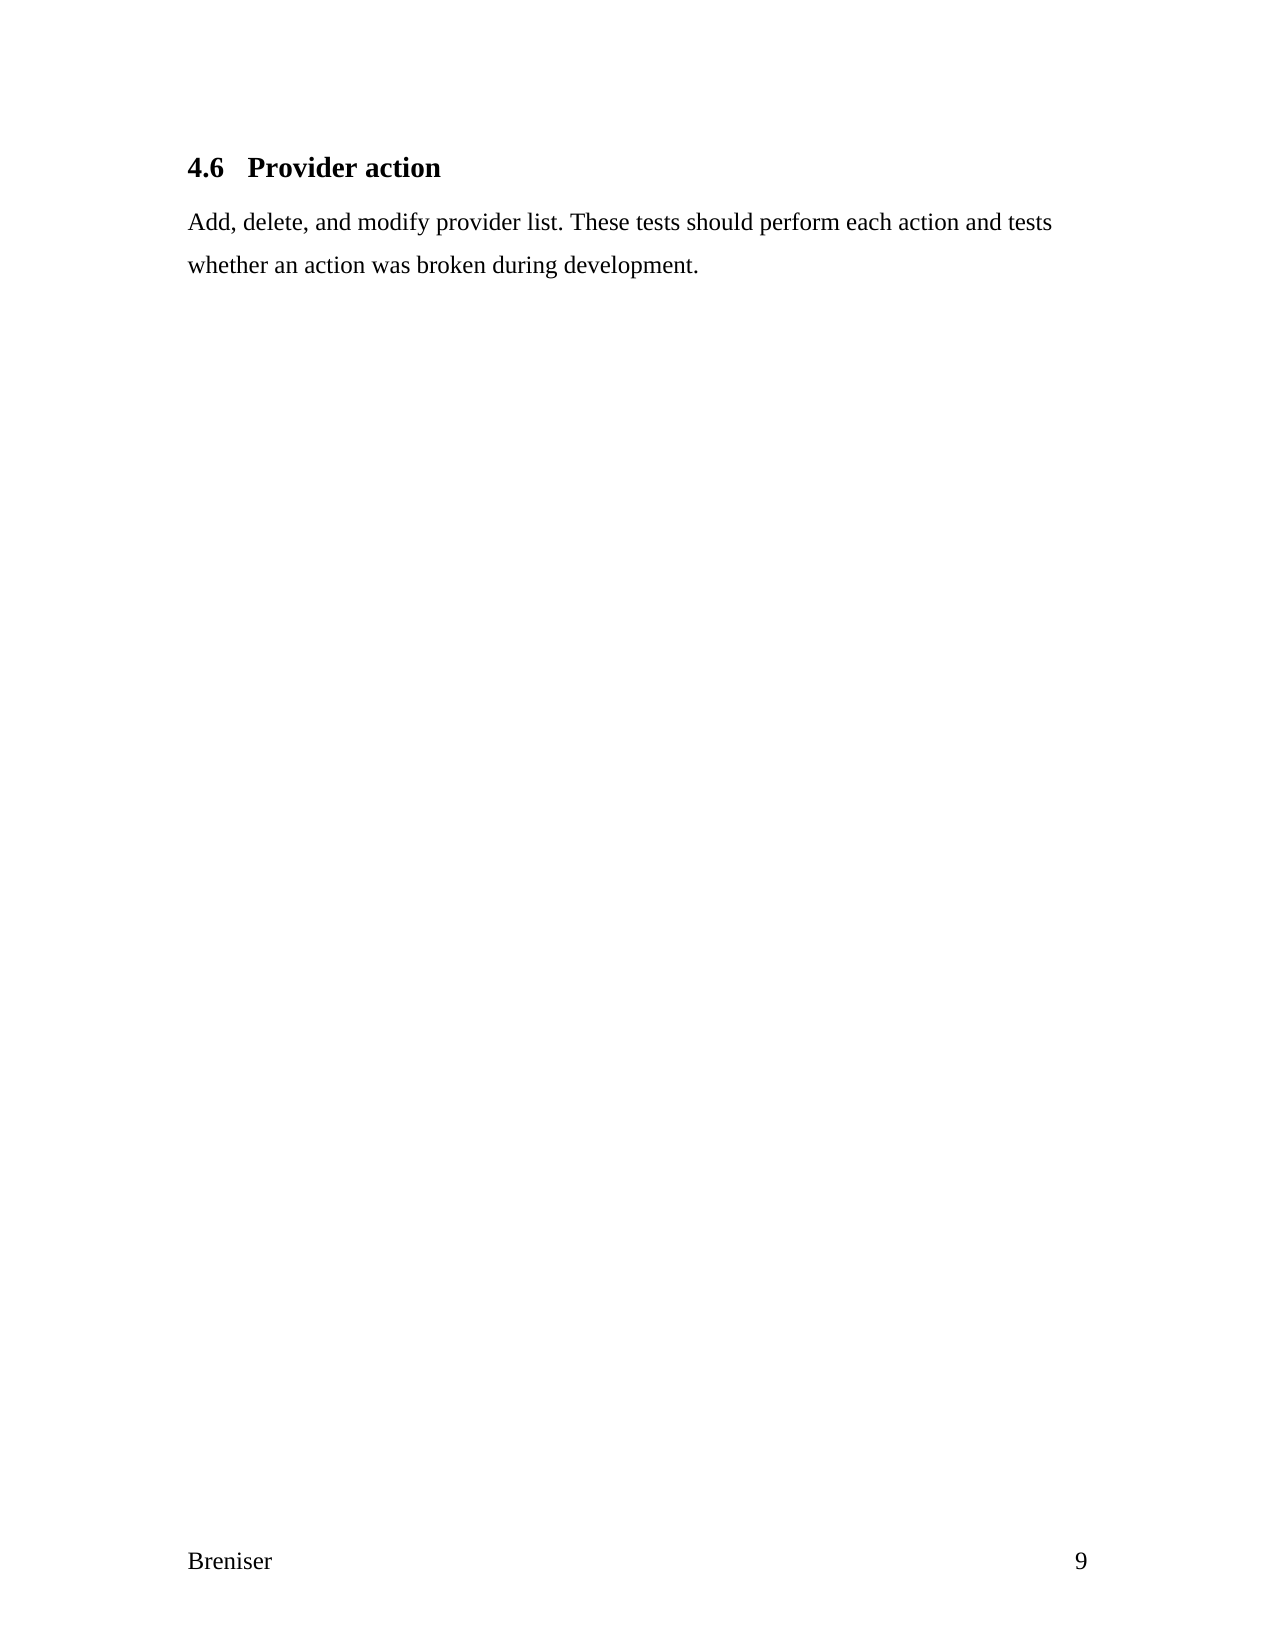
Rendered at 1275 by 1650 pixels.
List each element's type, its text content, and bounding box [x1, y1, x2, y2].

subtitle Provider action [187, 150, 1087, 183]
text Add, delete, and modify provider list. These tests should perform each action and tests whether an action was broken during development. [187, 207, 1087, 278]
